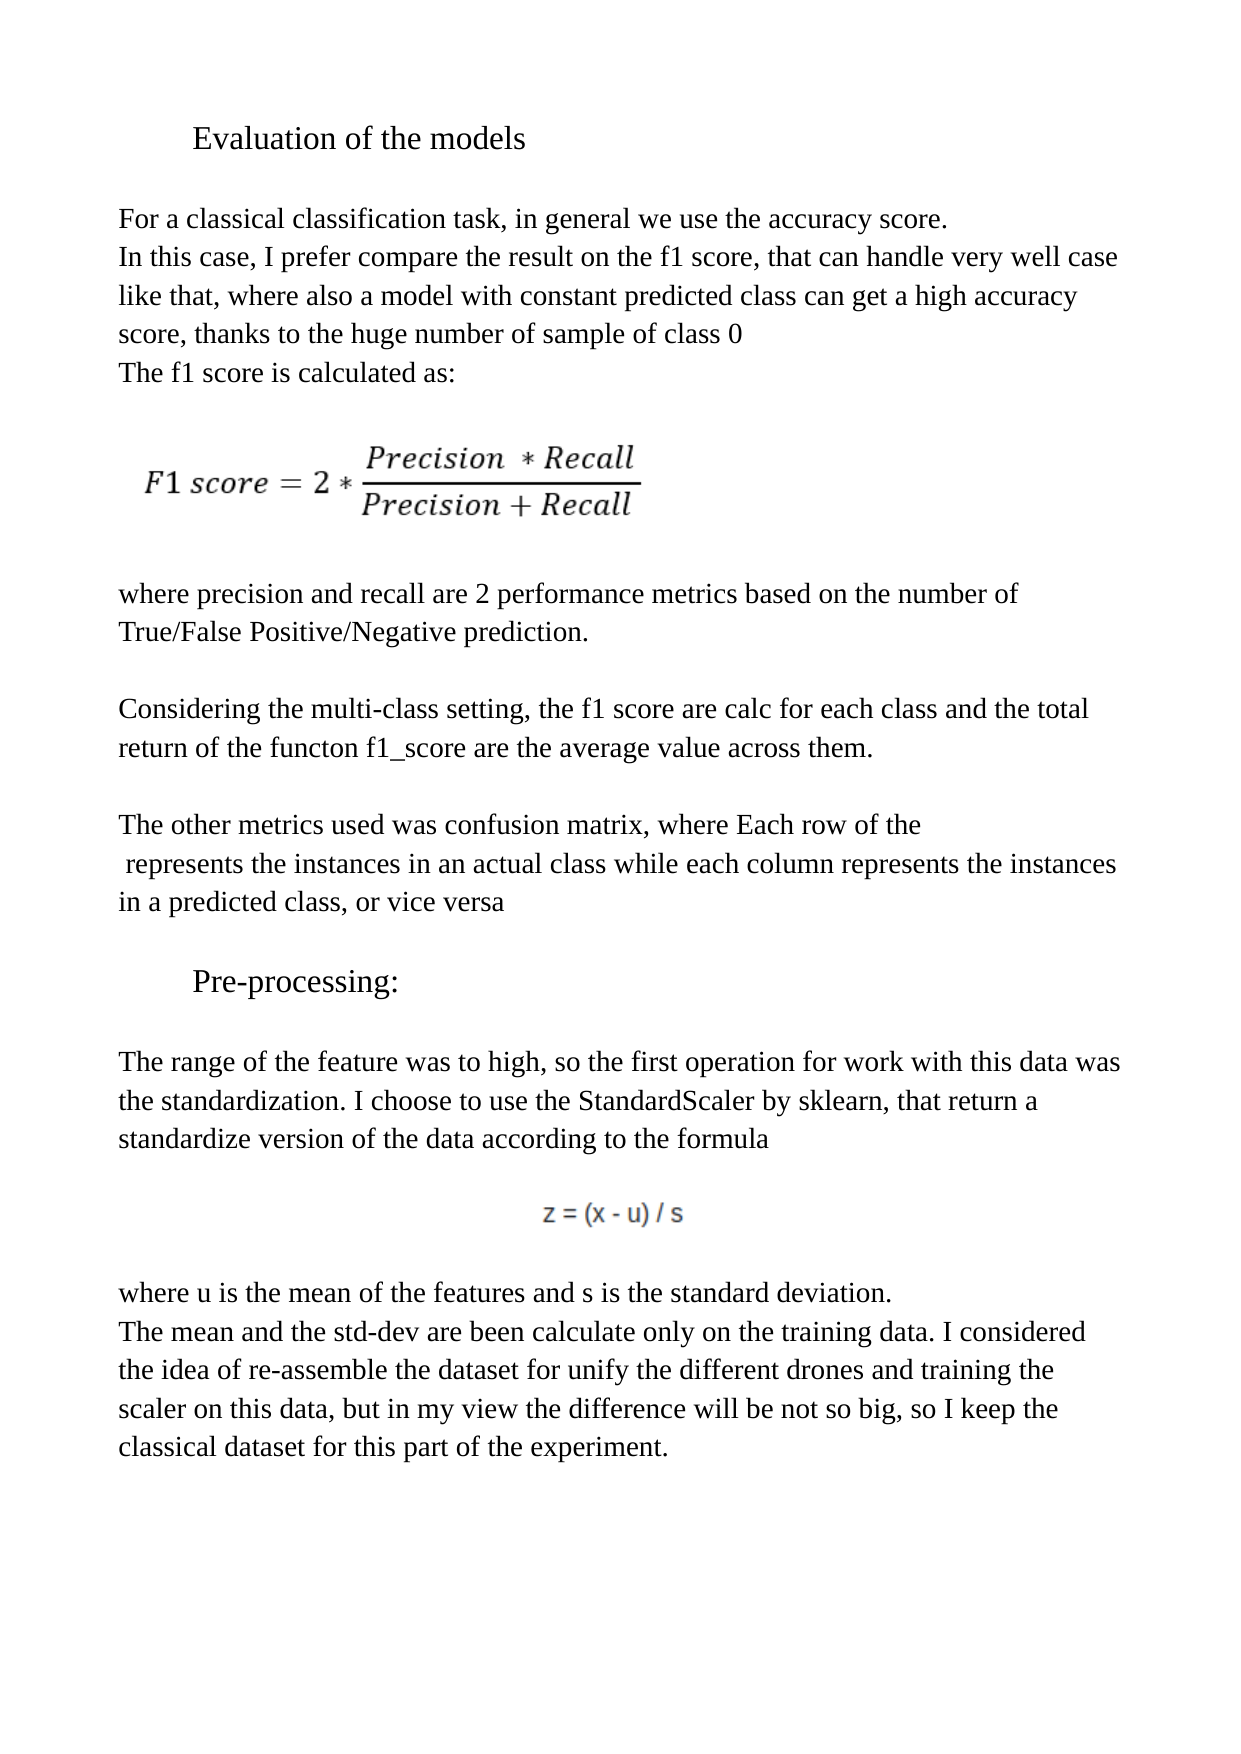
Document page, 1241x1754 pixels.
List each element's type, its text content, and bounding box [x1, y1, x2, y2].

text Evaluation of the models [118, 118, 1122, 156]
picture [512, 1170, 728, 1252]
text For a classical classification task, in general we use the accuracy score. [118, 201, 1122, 234]
text The mean and the std-dev are been calculate only on the training data. I considered the idea of re-assemble the dataset for unify the different drones and training the scaler on this data, but in my view the difference will be not so big, so I keep the classical dataset for this part of the experiment. [118, 1314, 1122, 1463]
text represents the instances in an actual class while each column represents the instances in a predicted class, or vice versa [118, 846, 1122, 918]
text Pre-processing: [118, 961, 1122, 1000]
text In this case, I prefer compare the result on the f1 score, that can handle very well case like that, where also a model with constant predicted class can get a high accuracy score, thanks to the huge number of sample of class 0 [118, 239, 1122, 350]
text where precision and recall are 2 performance metrics based on the number of True/False Positive/Negative prediction. [118, 576, 1122, 648]
text where u is the mean of the features and s is the standard deviation. [118, 1275, 1122, 1309]
text Considering the multi-class setting, the f1 score are calc for each class and the total return of the functon f1_score are the average value across them. [118, 692, 1122, 764]
text The range of the feature was to high, so the first operation for work with this data was the standardization. I choose to use the StandardScaler by sklearn, that return a standardize version of the data according to the formula [118, 1044, 1122, 1155]
picture [125, 411, 659, 533]
text The f1 score is calculated as: [118, 355, 1122, 388]
text The other metrics used was confusion matrix, where Each row of the [118, 807, 1122, 841]
